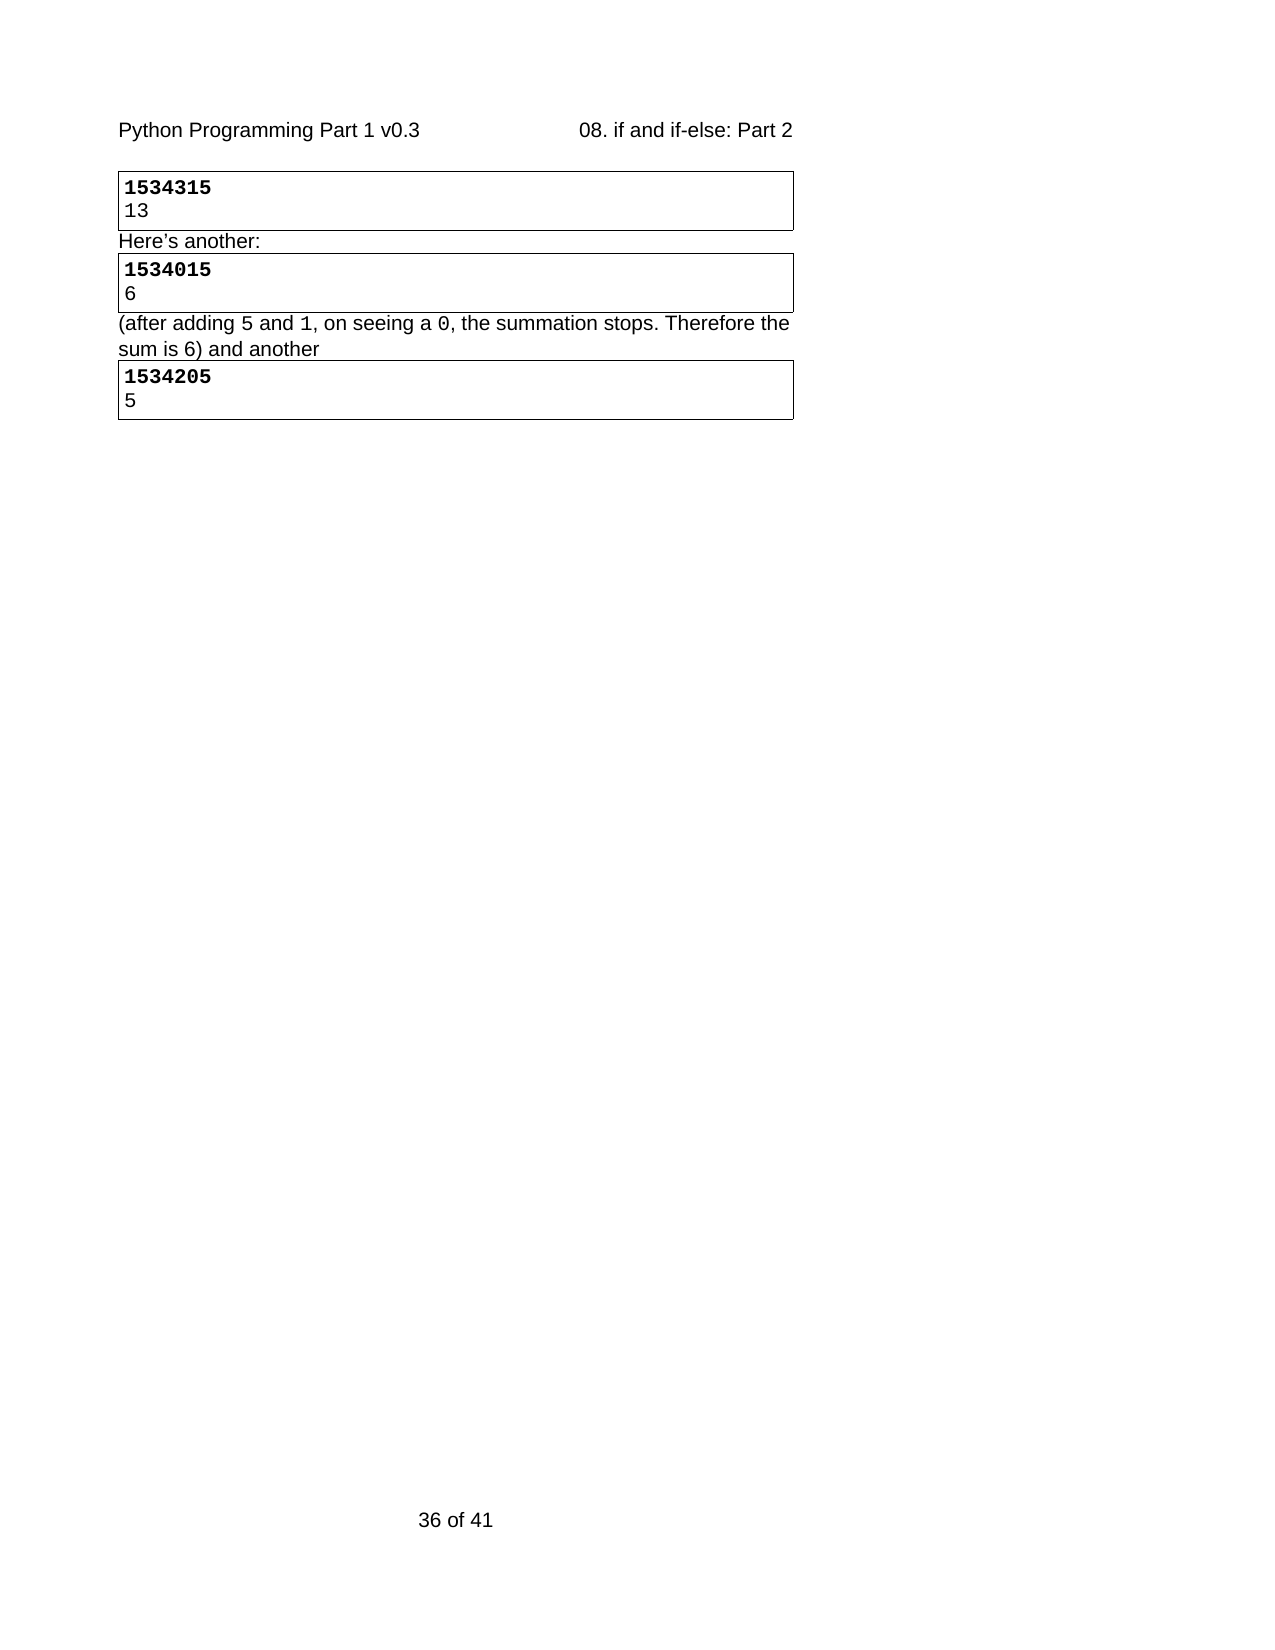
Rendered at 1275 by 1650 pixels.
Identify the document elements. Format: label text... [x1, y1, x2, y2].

text Here’s another: [118, 231, 793, 253]
table_header 1534315 13 [119, 172, 793, 230]
text (after adding 5 and 1, on seeing a 0, the summation stops. Therefore the sum is 6) and another [118, 313, 793, 360]
table_header 1534205 5 [119, 361, 793, 419]
table_header 1534015 6 [119, 254, 793, 312]
